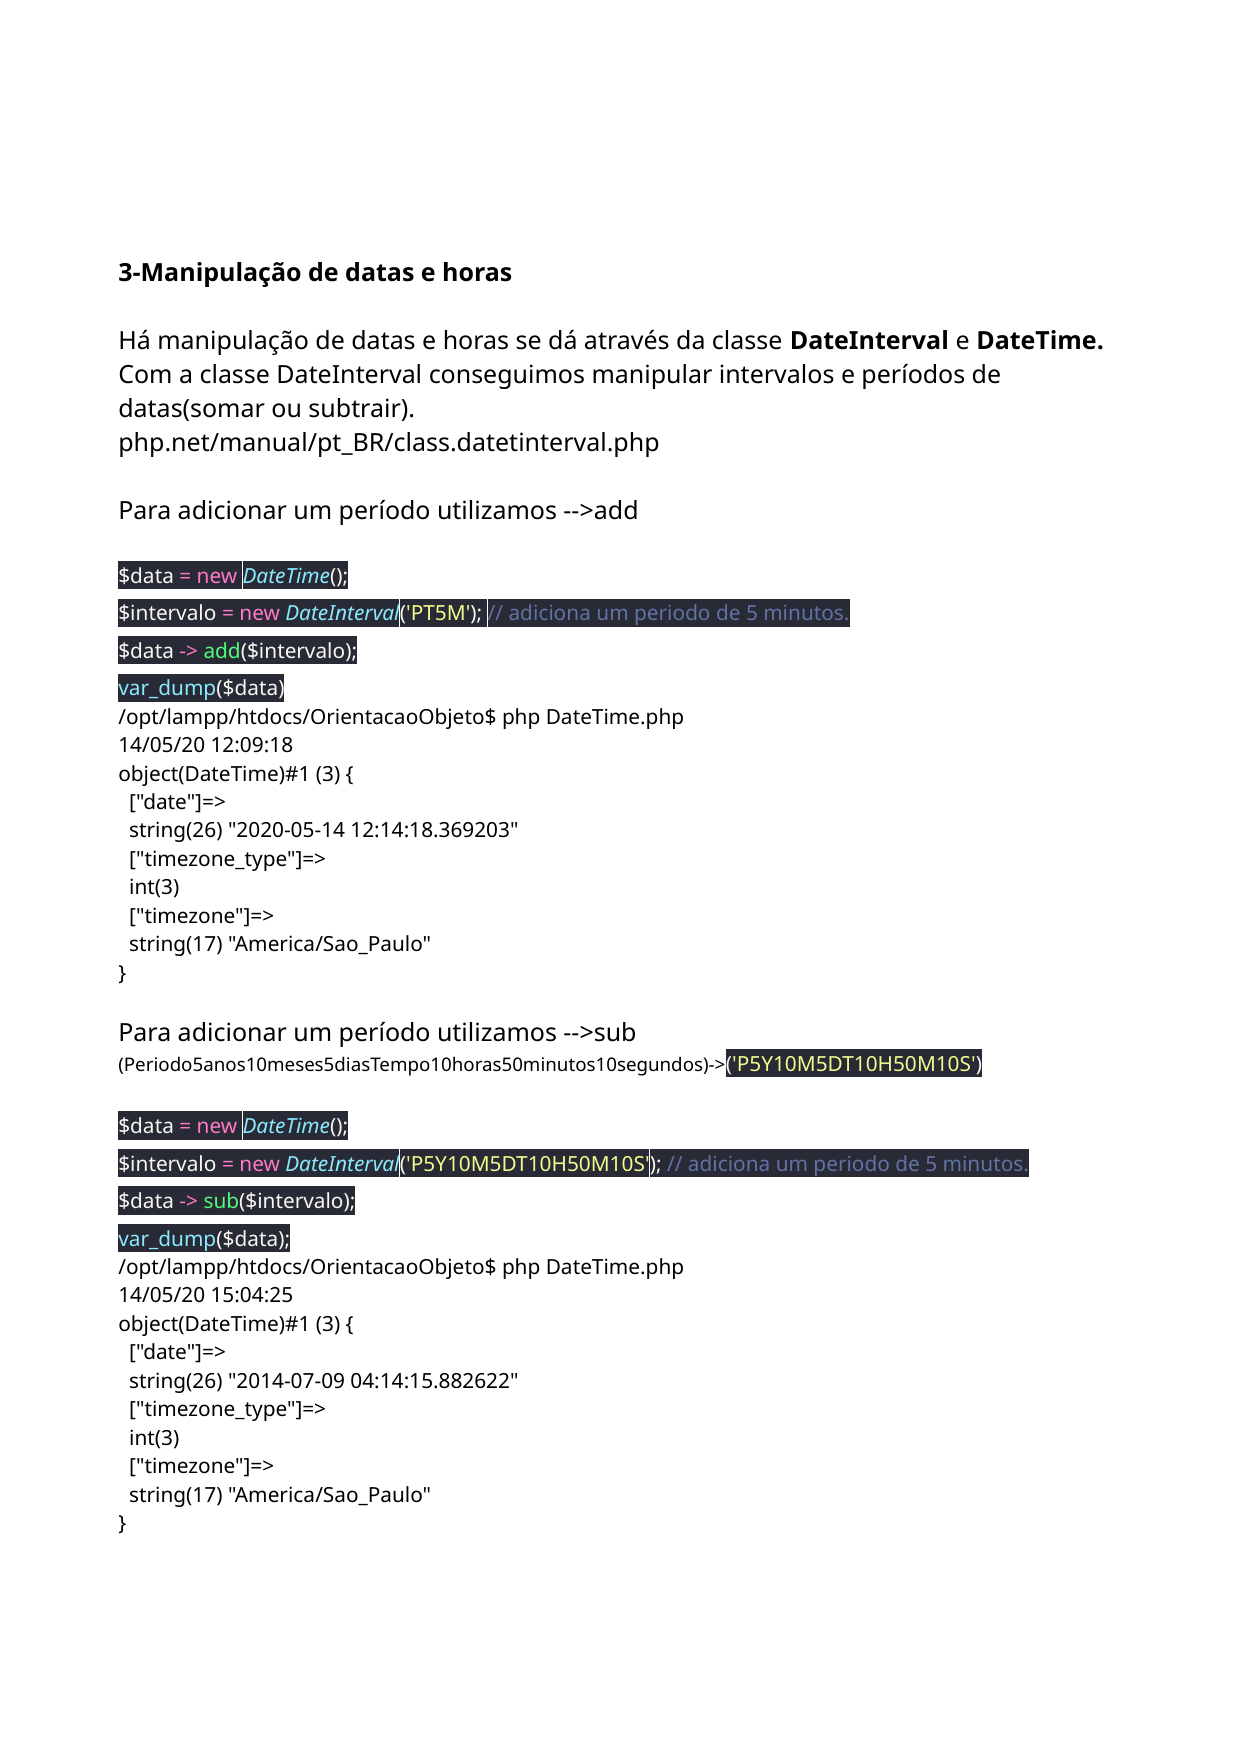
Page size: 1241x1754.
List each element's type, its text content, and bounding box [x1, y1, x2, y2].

text object(DateTime)#1 (3) { [118, 1309, 1122, 1337]
text object(DateTime)#1 (3) { [118, 759, 1122, 787]
text $intervalo = new DateInterval('P5Y10M5DT10H50M10S'); // adiciona um periodo de 5 minutos. [118, 1140, 1122, 1177]
text php.net/manual/pt_BR/class.datetinterval.php [118, 425, 1122, 459]
text 14/05/20 15:04:25 [118, 1281, 1122, 1309]
text ["timezone"]=> [118, 1451, 1122, 1480]
text Para adicionar um período utilizamos -->add [118, 493, 1122, 527]
text $data = new DateTime(); [118, 561, 1122, 589]
text $intervalo = new DateInterval('PT5M'); // adiciona um periodo de 5 minutos. [118, 589, 1122, 627]
text 14/05/20 12:09:18 [118, 730, 1122, 759]
text int(3) [118, 1423, 1122, 1451]
text ["date"]=> [118, 1337, 1122, 1366]
text $data -> sub($intervalo); [118, 1177, 1122, 1215]
text var_dump($data); [118, 1215, 1122, 1252]
text var_dump($data) [118, 664, 1122, 702]
text string(17) "America/Sao_Paulo" [118, 929, 1122, 958]
text $data = new DateTime(); [118, 1111, 1122, 1140]
text /opt/lampp/htdocs/OrientacaoObjeto$ php DateTime.php [118, 1252, 1122, 1281]
text Há manipulação de datas e horas se dá através da classe DateInterval e DateTime. Com a classe DateInterval conseguimos manipular intervalos e períodos de datas(somar ou subtrair). [118, 322, 1122, 425]
text Para adicionar um período utilizamos -->sub [118, 1015, 1122, 1049]
text string(26) "2014-07-09 04:14:15.882622" [118, 1366, 1122, 1394]
text ["date"]=> [118, 787, 1122, 816]
text $data -> add($intervalo); [118, 627, 1122, 664]
text ["timezone"]=> [118, 901, 1122, 929]
text string(26) "2020-05-14 12:14:18.369203" [118, 816, 1122, 844]
text } [118, 1508, 1122, 1537]
text /opt/lampp/htdocs/OrientacaoObjeto$ php DateTime.php [118, 702, 1122, 730]
text string(17) "America/Sao_Paulo" [118, 1480, 1122, 1508]
text 3-Manipulação de datas e horas [118, 254, 1122, 288]
text } [118, 958, 1122, 986]
text ["timezone_type"]=> [118, 1394, 1122, 1423]
text ["timezone_type"]=> [118, 844, 1122, 872]
text int(3) [118, 872, 1122, 901]
text (Periodo5anos10meses5diasTempo10horas50minutos10segundos)->('P5Y10M5DT10H50M10S') [118, 1049, 1122, 1077]
